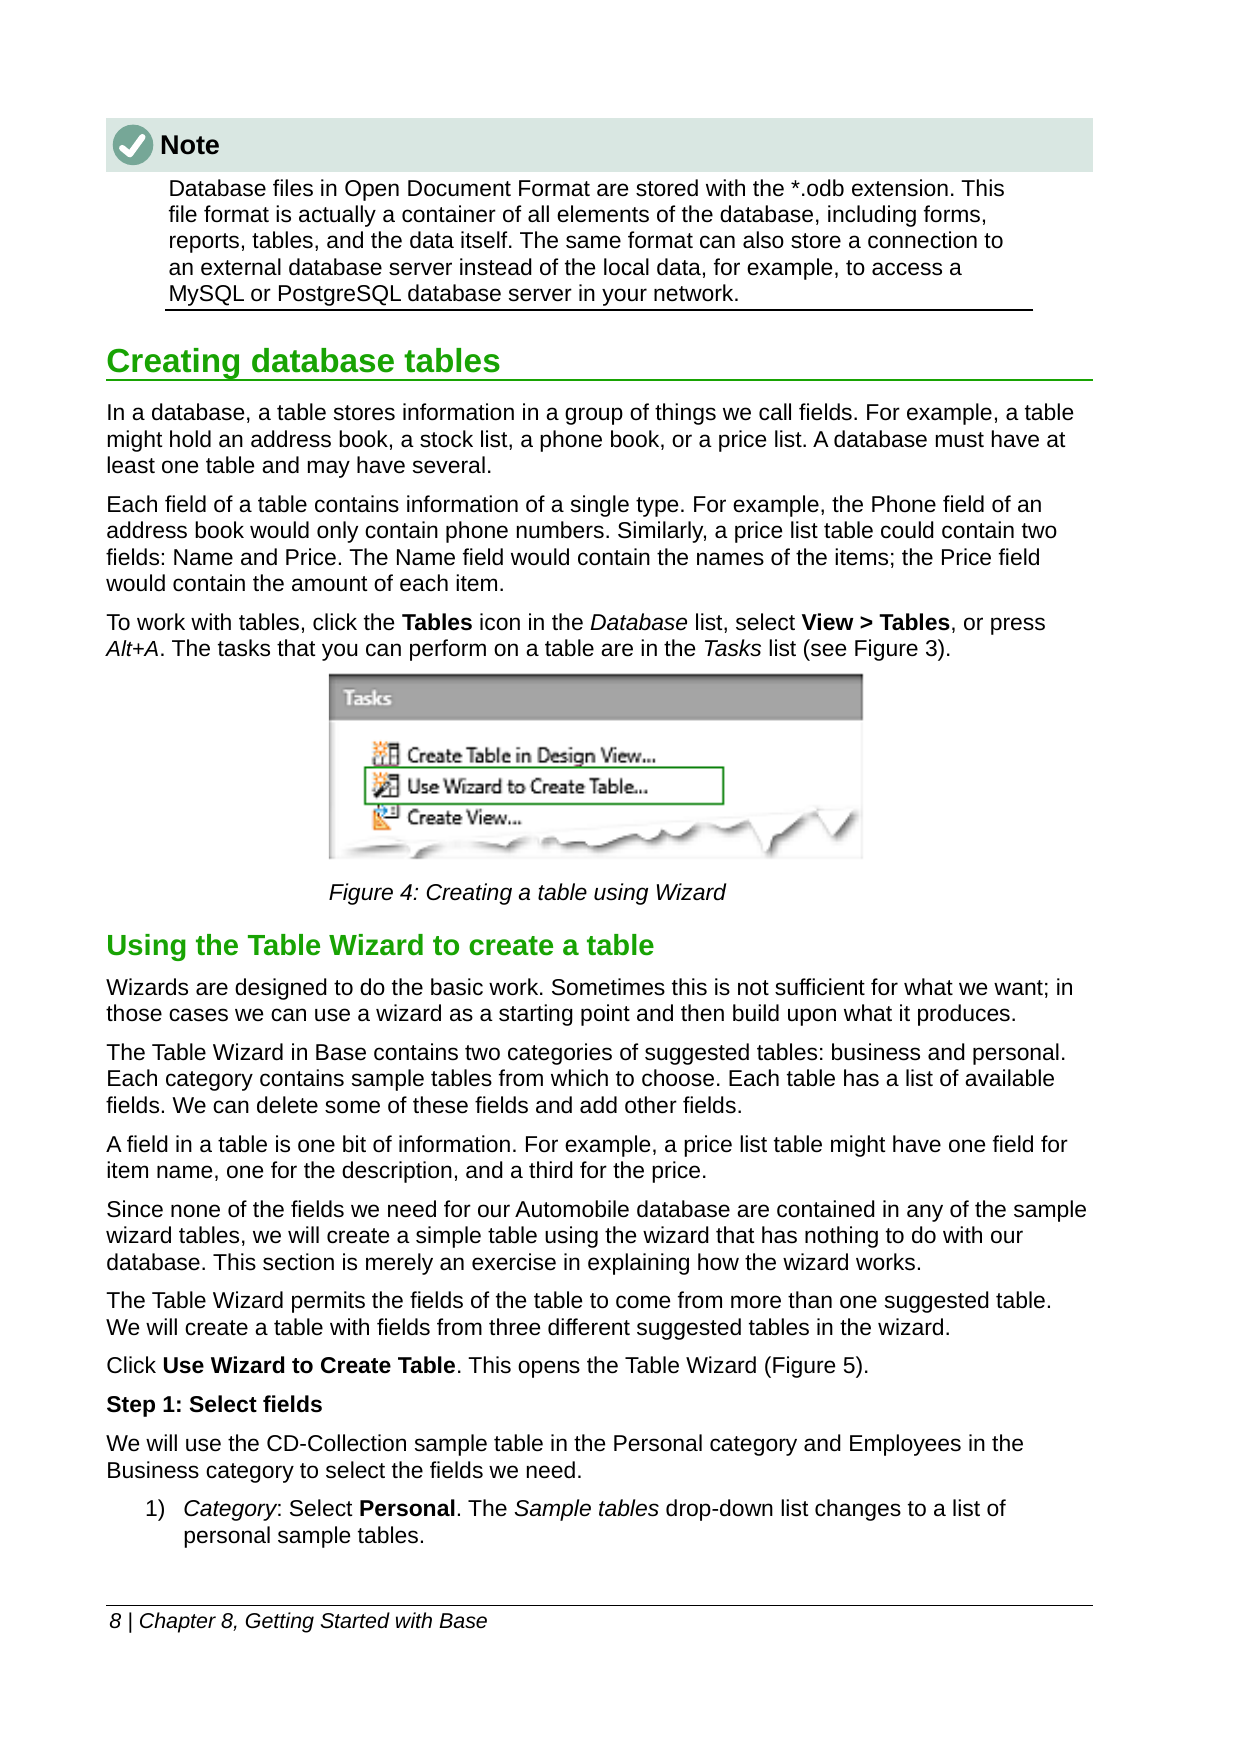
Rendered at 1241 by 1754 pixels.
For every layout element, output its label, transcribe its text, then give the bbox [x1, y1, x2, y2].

text Figure 4: Creating a table using Wizard [329, 878, 870, 905]
text Each field of a table contains information of a single type. For example, the Phone field of an address book would only contain phone numbers. Similarly, a price list table could contain two fields: Name and Price. The Name field would contain the names of the items; the Price field would contain the amount of each item. [106, 491, 1093, 596]
text To work with tables, click the Tables icon in the Database list, select View > Tables, or press Alt+A. The tasks that you can perform on a table are in the Tasks list (see Figure 3). [106, 609, 1093, 661]
text Wizards are designed to do the basic work. Sometimes this is not sufficient for what we want; in those cases we can use a wizard as a starting point and then build upon what it produces. [106, 974, 1093, 1026]
text Click Use Wizard to Create Table. This opens the Table Wizard (Figure 5). [106, 1352, 1093, 1379]
text We will use the CD-Collection sample table in the Personal category and Employees in the Business category to select the fields we need. [106, 1430, 1093, 1483]
text The Table Wizard in Base contains two categories of suggested tables: business and personal. Each category contains sample tables from which to choose. Each table has a list of available fields. We can delete some of these fields and add other fields. [106, 1039, 1093, 1118]
list Category: Select Personal. The Sample tables drop-down list changes to a list of personal sample tables. [165, 1495, 1093, 1548]
subtitle Creating database tables [106, 341, 1093, 379]
text A field in a table is one bit of information. For example, a price list table might have one field for item name, one for the description, and a third for the price. [106, 1131, 1093, 1183]
subtitle Using the Table Wizard to create a table [106, 928, 1093, 962]
text In a database, a table stores information in a group of things we call fields. For example, a table might hold an address book, a stock list, a phone book, or a price list. A database must have at least one table and may have several. [106, 399, 1093, 478]
text Step 1: Select fields [106, 1391, 1093, 1418]
text The Table Wizard permits the fields of the table to come from more than one suggested table. We will create a table with fields from three different suggested tables in the wizard. [106, 1287, 1093, 1340]
text Since none of the fields we need for our Automobile database are contained in any of the sample wizard tables, we will create a simple table using the wizard that has nothing to do with our database. This section is merely an exercise in explaining how the wizard works. [106, 1196, 1093, 1275]
text Database files in Open Document Format are stored with the *.odb extension. This file format is actually a container of all elements of the database, including forms, reports, tables, and the data itself. The same format can also store a connection to an external database server instead of the local data, for example, to access a MySQL or PostgreSQL database server in your network. [165, 172, 1033, 309]
picture [328, 673, 871, 867]
subtitle Note [106, 118, 1093, 172]
